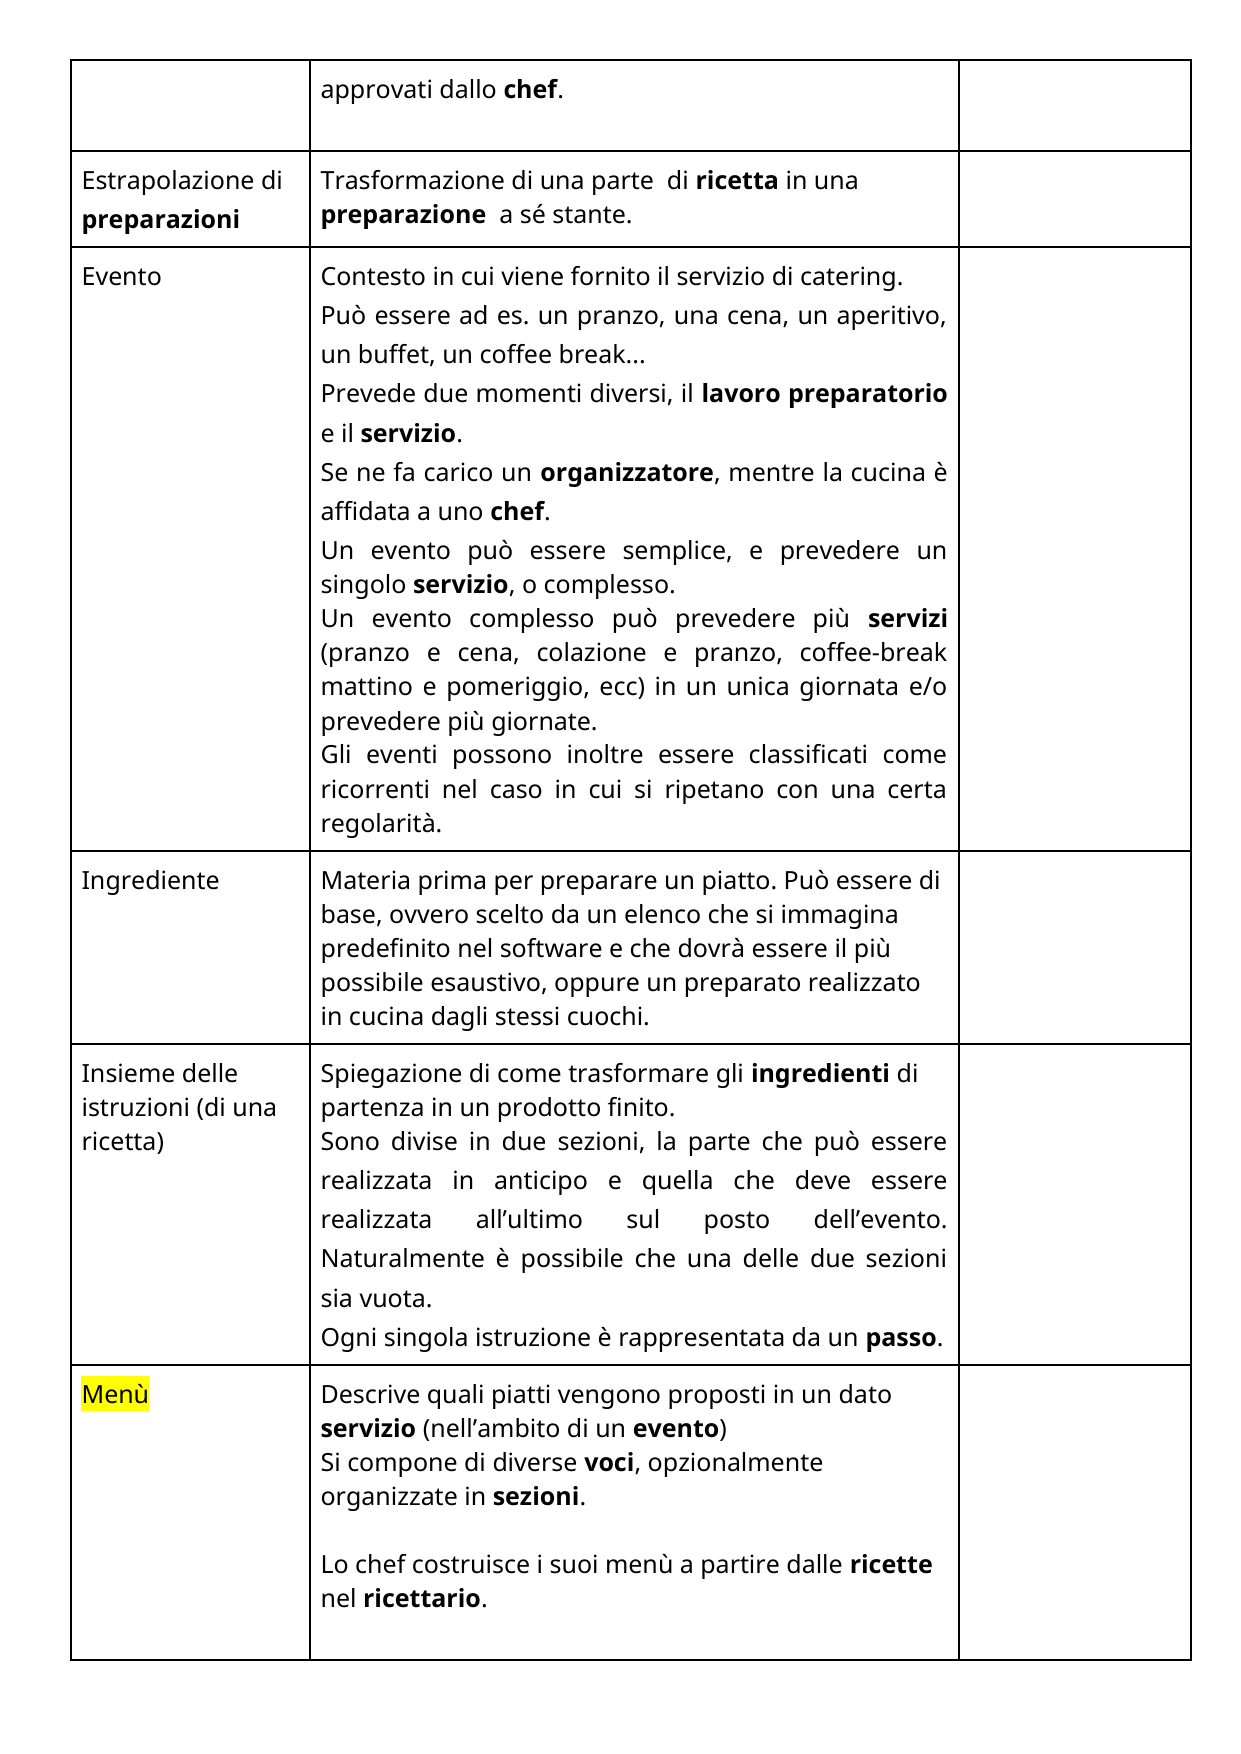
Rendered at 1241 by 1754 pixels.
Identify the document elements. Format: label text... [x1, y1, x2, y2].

table_cell Spiegazione di come trasformare gli ingredienti di partenza in un prodotto finito. Sono divise in due sezioni, la parte che può essere realizzata in anticipo e quella che deve essere realizzata all’ultimo sul posto dell’evento. Naturalmente è possibile che una delle due sezioni sia vuota. Ogni singola istruzione è rappresentata da un passo. [311, 1045, 958, 1364]
table_cell [72, 61, 309, 150]
table_cell approvati dallo chef. [311, 61, 958, 150]
table_cell [960, 152, 1190, 246]
table_cell Trasformazione di una parte di ricetta in una preparazione a sé stante. [311, 152, 958, 246]
table_cell [960, 1366, 1190, 1659]
table_cell Evento [72, 248, 309, 850]
table_cell [960, 61, 1190, 150]
table_cell Ingrediente [72, 852, 309, 1043]
table_cell Menù [72, 1366, 309, 1659]
table_cell Insieme delle istruzioni (di una ricetta) [72, 1045, 309, 1364]
table_cell Estrapolazione di preparazioni [72, 152, 309, 246]
table_cell Descrive quali piatti vengono proposti in un dato servizio (nell’ambito di un evento) Si compone di diverse voci, opzionalmente organizzate in sezioni. Lo chef costruisce i suoi menù a partire dalle ricette nel ricettario. [311, 1366, 958, 1659]
table_cell [960, 1045, 1190, 1364]
table_cell Materia prima per preparare un piatto. Può essere di base, ovvero scelto da un elenco che si immagina predefinito nel software e che dovrà essere il più possibile esaustivo, oppure un preparato realizzato in cucina dagli stessi cuochi. [311, 852, 958, 1043]
table_cell [960, 852, 1190, 1043]
table_cell [960, 248, 1190, 850]
table_cell Contesto in cui viene fornito il servizio di catering. Può essere ad es. un pranzo, una cena, un aperitivo, un buffet, un coffee break... Prevede due momenti diversi, il lavoro preparatorio e il servizio. Se ne fa carico un organizzatore, mentre la cucina è affidata a uno chef. Un evento può essere semplice, e prevedere un singolo servizio, o complesso. Un evento complesso può prevedere più servizi (pranzo e cena, colazione e pranzo, coffee-break mattino e pomeriggio, ecc) in un unica giornata e/o prevedere più giornate. Gli eventi possono inoltre essere classificati come ricorrenti nel caso in cui si ripetano con una certa regolarità. [311, 248, 958, 850]
